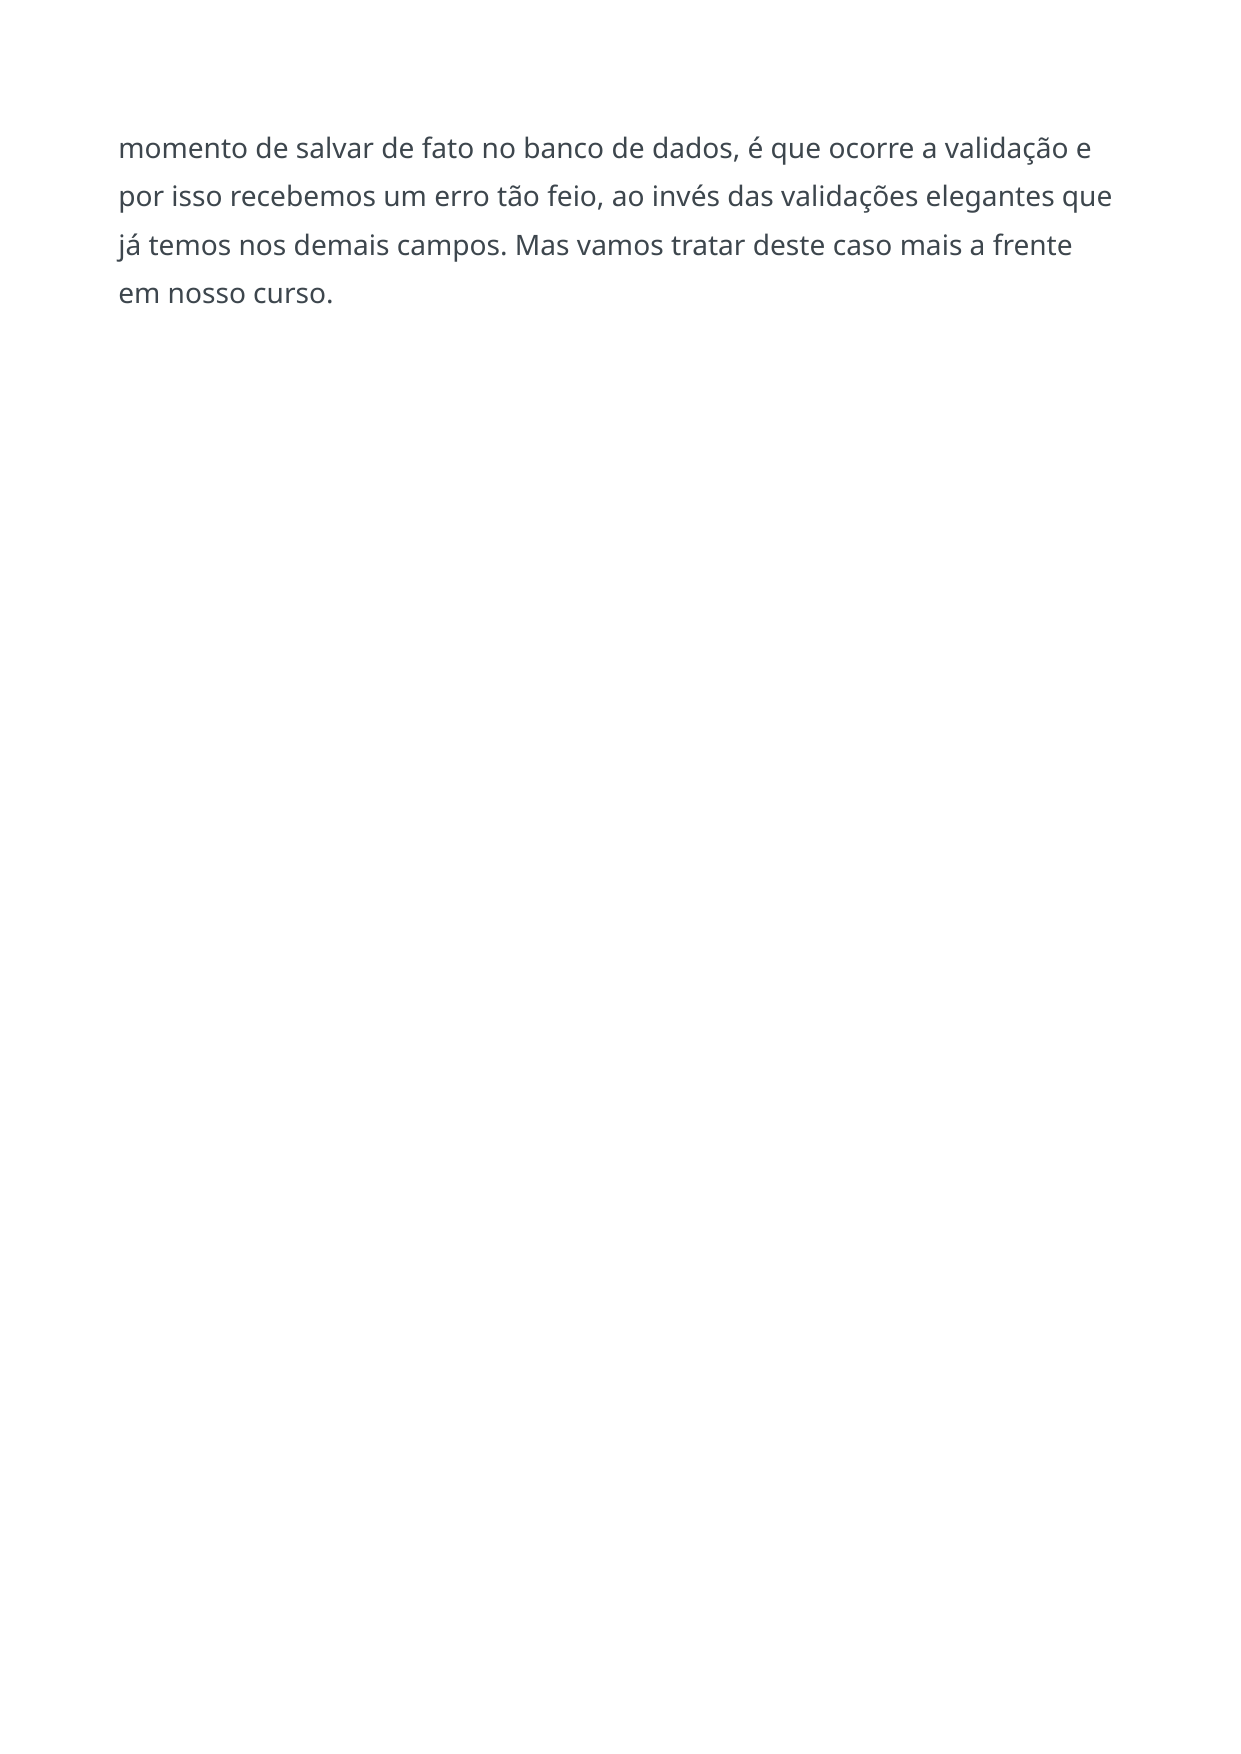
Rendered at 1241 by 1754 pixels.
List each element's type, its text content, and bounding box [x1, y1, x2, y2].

text momento de salvar de fato no banco de dados, é que ocorre a validação e por isso recebemos um erro tão feio, ao invés das validações elegantes que já temos nos demais campos. Mas vamos tratar deste caso mais a frente em nosso curso. [118, 118, 1122, 312]
